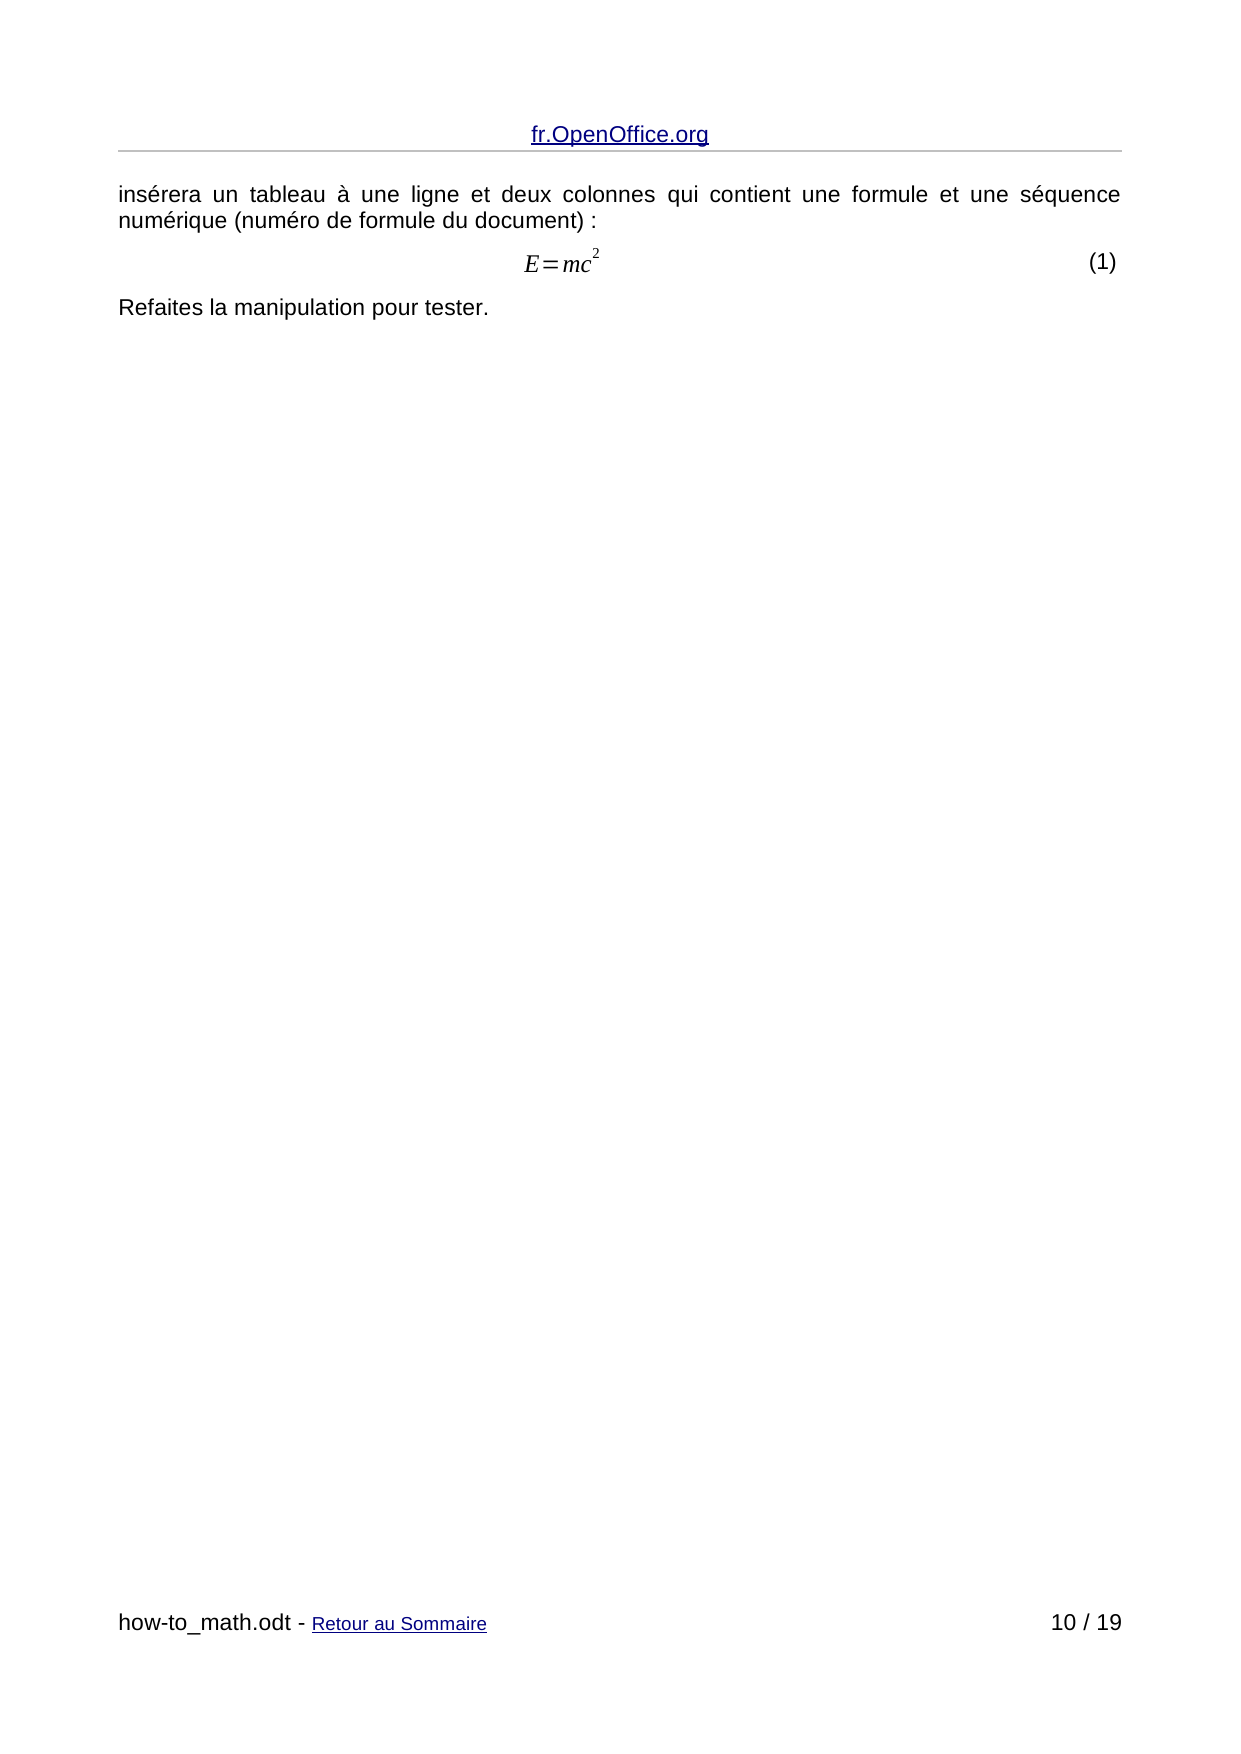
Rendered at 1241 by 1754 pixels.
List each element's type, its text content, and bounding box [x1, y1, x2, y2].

text Refaites la manipulation pour tester. [118, 295, 1122, 321]
table_header (1) [1010, 240, 1122, 283]
text insérera un tableau à une ligne et deux colonnes qui contient une formule et une séquence numérique (numéro de formule du document) : [118, 182, 1122, 234]
table_header [118, 240, 1010, 283]
